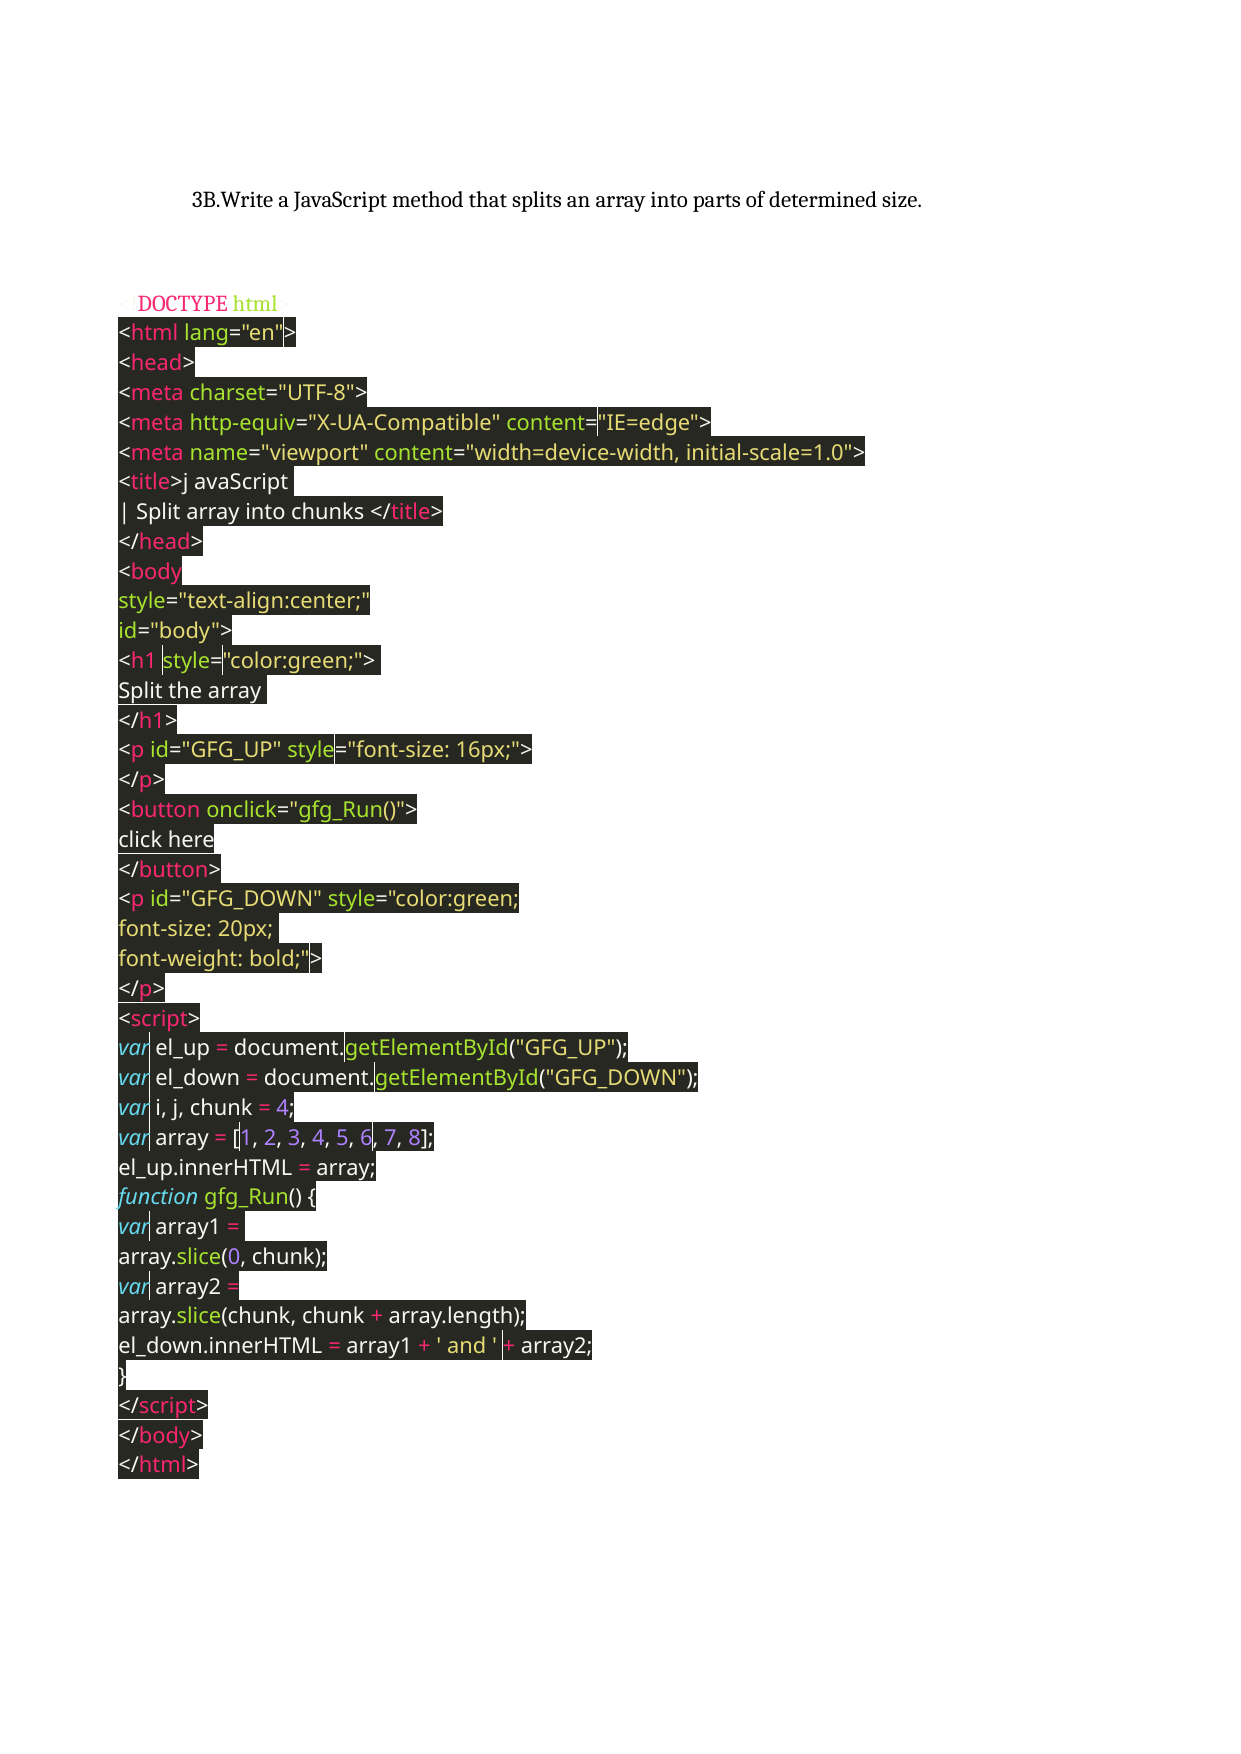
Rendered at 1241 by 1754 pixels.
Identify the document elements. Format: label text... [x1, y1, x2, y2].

text <p id="GFG_DOWN" style="color:green; [118, 883, 1122, 913]
text <meta charset="UTF-8"> [118, 377, 1122, 407]
text </button> [118, 853, 1122, 883]
text <h1 style="color:green;"> [118, 645, 1122, 675]
text var i, j, chunk = 4; [118, 1092, 1122, 1122]
text <head> [118, 347, 1122, 377]
text id="body"> [118, 615, 1122, 645]
text var array = [1, 2, 3, 4, 5, 6, 7, 8]; [118, 1122, 1122, 1151]
text </head> [118, 526, 1122, 556]
list 3B.Write a JavaScript method that splits an array into parts of determined size. [162, 187, 1122, 213]
text array.slice(chunk, chunk + array.length); [118, 1300, 1122, 1330]
text </html> [118, 1449, 1122, 1479]
text </script> [118, 1390, 1122, 1419]
text </p> [118, 764, 1122, 794]
text var array1 = [118, 1211, 1122, 1241]
text var el_down = document.getElementById("GFG_DOWN"); [118, 1062, 1122, 1092]
text <meta name="viewport" content="width=device-width, initial-scale=1.0"> [118, 436, 1122, 466]
text | Split array into chunks </title> [118, 496, 1122, 526]
text click here [118, 824, 1122, 853]
text <button onclick="gfg_Run()"> [118, 794, 1122, 824]
text </p> [118, 973, 1122, 1002]
text </body> [118, 1419, 1122, 1449]
text font-weight: bold;"> [118, 943, 1122, 973]
text <body [118, 556, 1122, 585]
text var el_up = document.getElementById("GFG_UP"); [118, 1032, 1122, 1062]
text Split the array [118, 675, 1122, 704]
text style="text-align:center;" [118, 585, 1122, 615]
text <!DOCTYPE html> [118, 288, 1122, 317]
text <meta http-equiv="X-UA-Compatible" content="IE=edge"> [118, 407, 1122, 436]
text <script> [118, 1002, 1122, 1032]
text array.slice(0, chunk); [118, 1241, 1122, 1271]
text font-size: 20px; [118, 913, 1122, 943]
text el_up.innerHTML = array; [118, 1151, 1122, 1181]
text <html lang="en"> [118, 317, 1122, 347]
text el_down.innerHTML = array1 + ' and ' + array2; [118, 1330, 1122, 1360]
text <p id="GFG_UP" style="font-size: 16px;"> [118, 734, 1122, 764]
text var array2 = [118, 1271, 1122, 1300]
text <title>j avaScript [118, 466, 1122, 496]
text } [118, 1360, 1122, 1390]
text </h1> [118, 704, 1122, 734]
text function gfg_Run() { [118, 1181, 1122, 1211]
